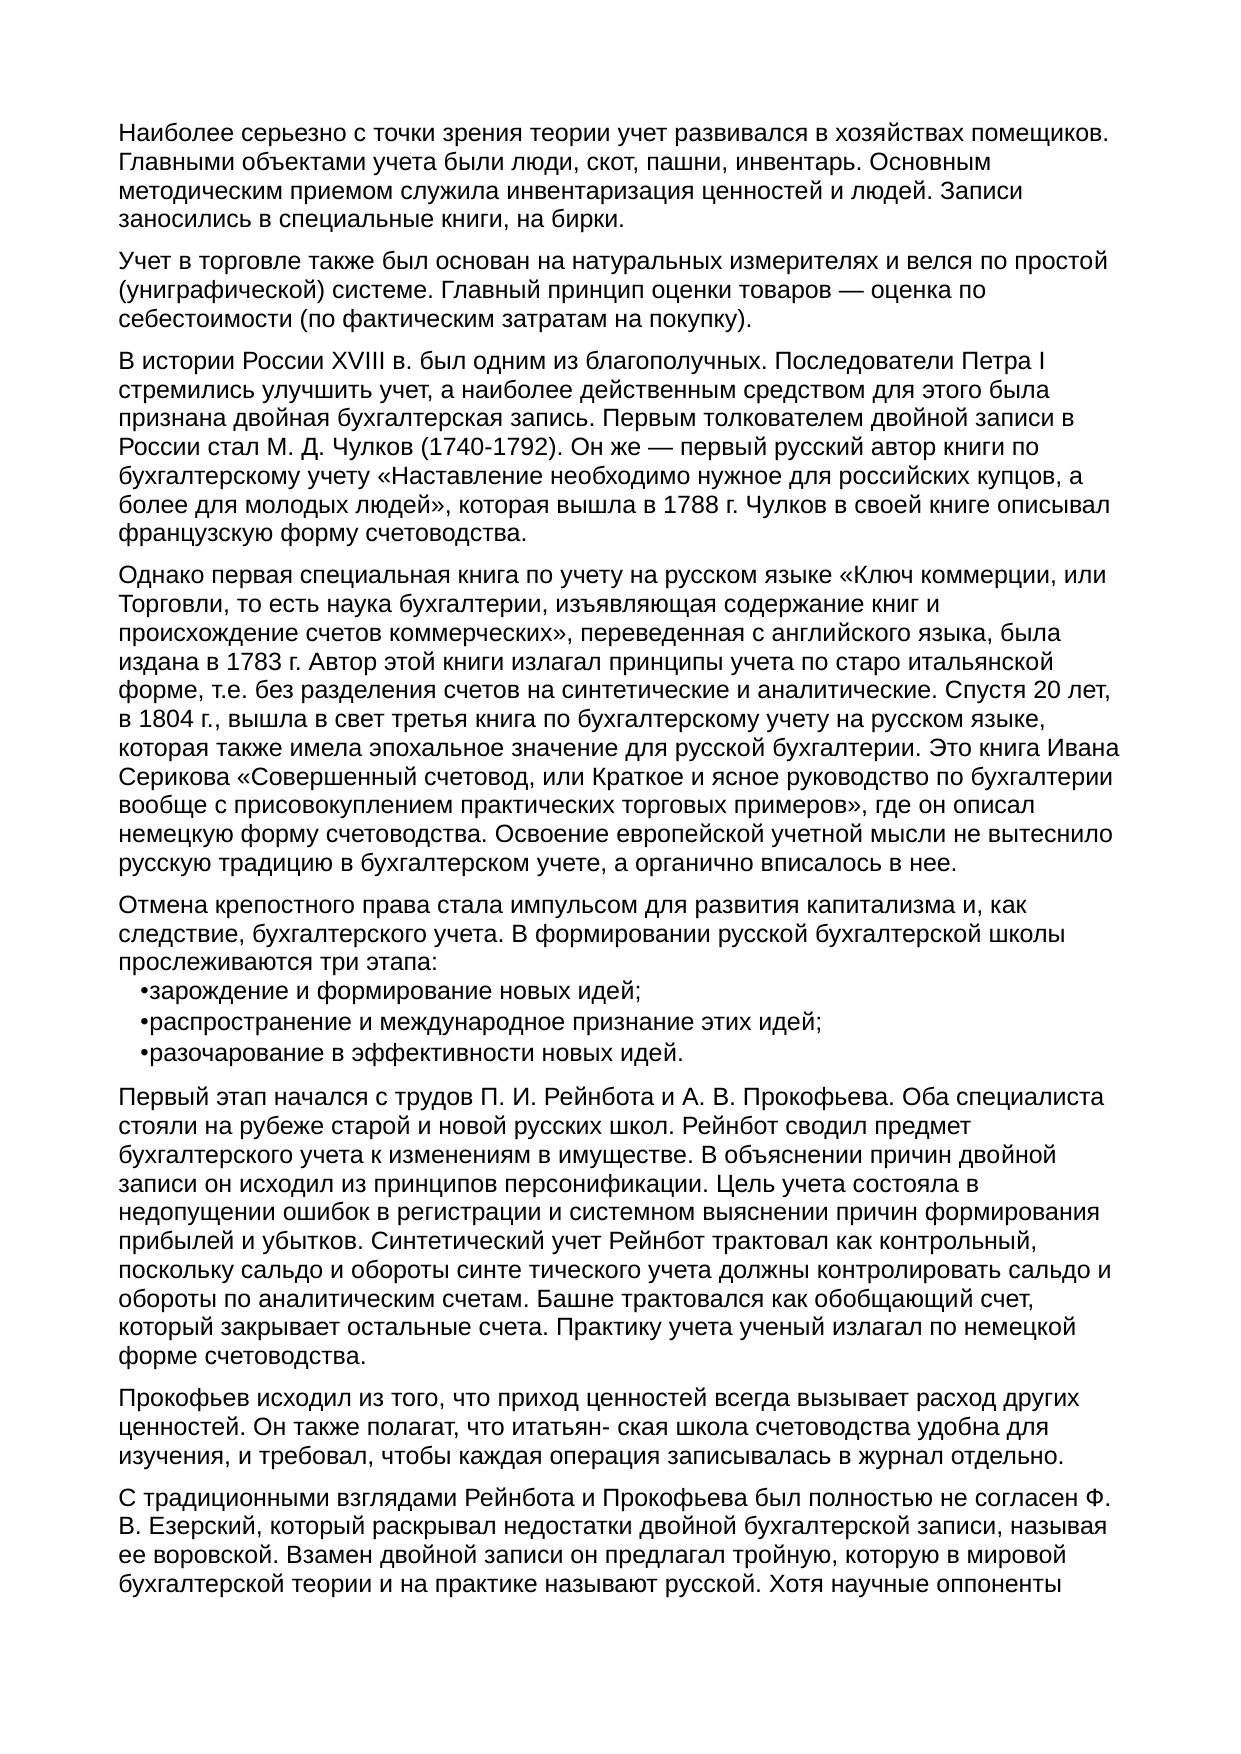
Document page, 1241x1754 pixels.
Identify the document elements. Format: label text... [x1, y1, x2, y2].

text Отмена крепостного права стала импульсом для развития капитализма и, как следствие, бухгалтерского учета. В формировании русской бухгалтерской школы прослеживаются три этапа: [118, 890, 1122, 976]
text Учет в торговле также был основан на натуральных измерителях и велся по простой (униграфической) системе. Главный принцип оценки товаров — оценка по себестоимости (по фактическим затратам на покупку). [118, 246, 1122, 333]
list разочарование в эффективности новых идей. [118, 1038, 1122, 1067]
text Первый этап начался с трудов П. И. Рейнбота и А. В. Прокофьева. Оба специалиста стояли на рубеже старой и новой русских школ. Рейнбот сводил предмет бухгалтерского учета к изменениям в имуществе. В объяснении причин двойной записи он исходил из принципов персонификации. Цель учета состояла в недопущении ошибок в регистрации и системном выяснении причин формирования прибылей и убытков. Синтетический учет Рейнбот трактовал как контрольный, поскольку сальдо и обороты синте тического учета должны контролировать сальдо и обороты по аналитическим счетам. Башне трактовался как обобщающий счет, который закрывает остальные счета. Практику учета ученый излагал по немецкой форме счетоводства. [118, 1082, 1122, 1370]
text Наиболее серьезно с точки зрения теории учет развивался в хозяйствах помещиков. Главными объектами учета были люди, скот, пашни, инвентарь. Основным методическим приемом служила инвентаризация ценностей и людей. Записи заносились в специальные книги, на бирки. [118, 118, 1122, 233]
text В истории России XVIII в. был одним из благополучных. Последователи Петра I стремились улучшить учет, а наиболее действенным средством для этого была признана двойная бухгалтерская запись. Первым толкователем двойной записи в России стал М. Д. Чулков (1740-1792). Он же — первый русский автор книги по бухгалтерскому учету «Наставление необходимо нужное для российских купцов, а более для молодых людей», которая вышла в 1788 г. Чулков в своей книге описывал французскую форму счетоводства. [118, 346, 1122, 547]
list зарождение и формирование новых идей; [118, 976, 1122, 1005]
text Прокофьев исходил из того, что приход ценностей всегда вызывает расход других ценностей. Он также полагат, что итатьян- ская школа счетоводства удобна для изучения, и требовал, чтобы каждая операция записывалась в журнал отдельно. [118, 1383, 1122, 1469]
text Однако первая специальная книга по учету на русском языке «Ключ коммерции, или Торговли, то есть наука бухгалтерии, изъявляющая содержание книг и происхождение счетов коммерческих», переведенная с английского языка, была издана в 1783 г. Автор этой книги излагал принципы учета по старо итальянской форме, т.е. без разделения счетов на синтетические и аналитические. Спустя 20 лет, в 1804 г., вышла в свет третья книга по бухгалтерскому учету на русском языке, которая также имела эпохальное значение для русской бухгалтерии. Это книга Ивана Серикова «Совершенный счетовод, или Краткое и ясное руководство по бухгалтерии вообще с присовокуплением практических торговых примеров», где он описал немецкую форму счетоводства. Освоение европейской учетной мысли не вытеснило русскую традицию в бухгалтерском учете, а органично вписалось в нее. [118, 560, 1122, 877]
list распространение и международное признание этих идей; [118, 1007, 1122, 1036]
text С традиционными взглядами Рейнбота и Прокофьева был полностью не согласен Ф. В. Езерский, который раскрывал недостатки двойной бухгалтерской записи, называя ее воровской. Взамен двойной записи он предлагал тройную, которую в мировой бухгалтерской теории и на практике называют русской. Хотя научные оппоненты [118, 1483, 1122, 1598]
